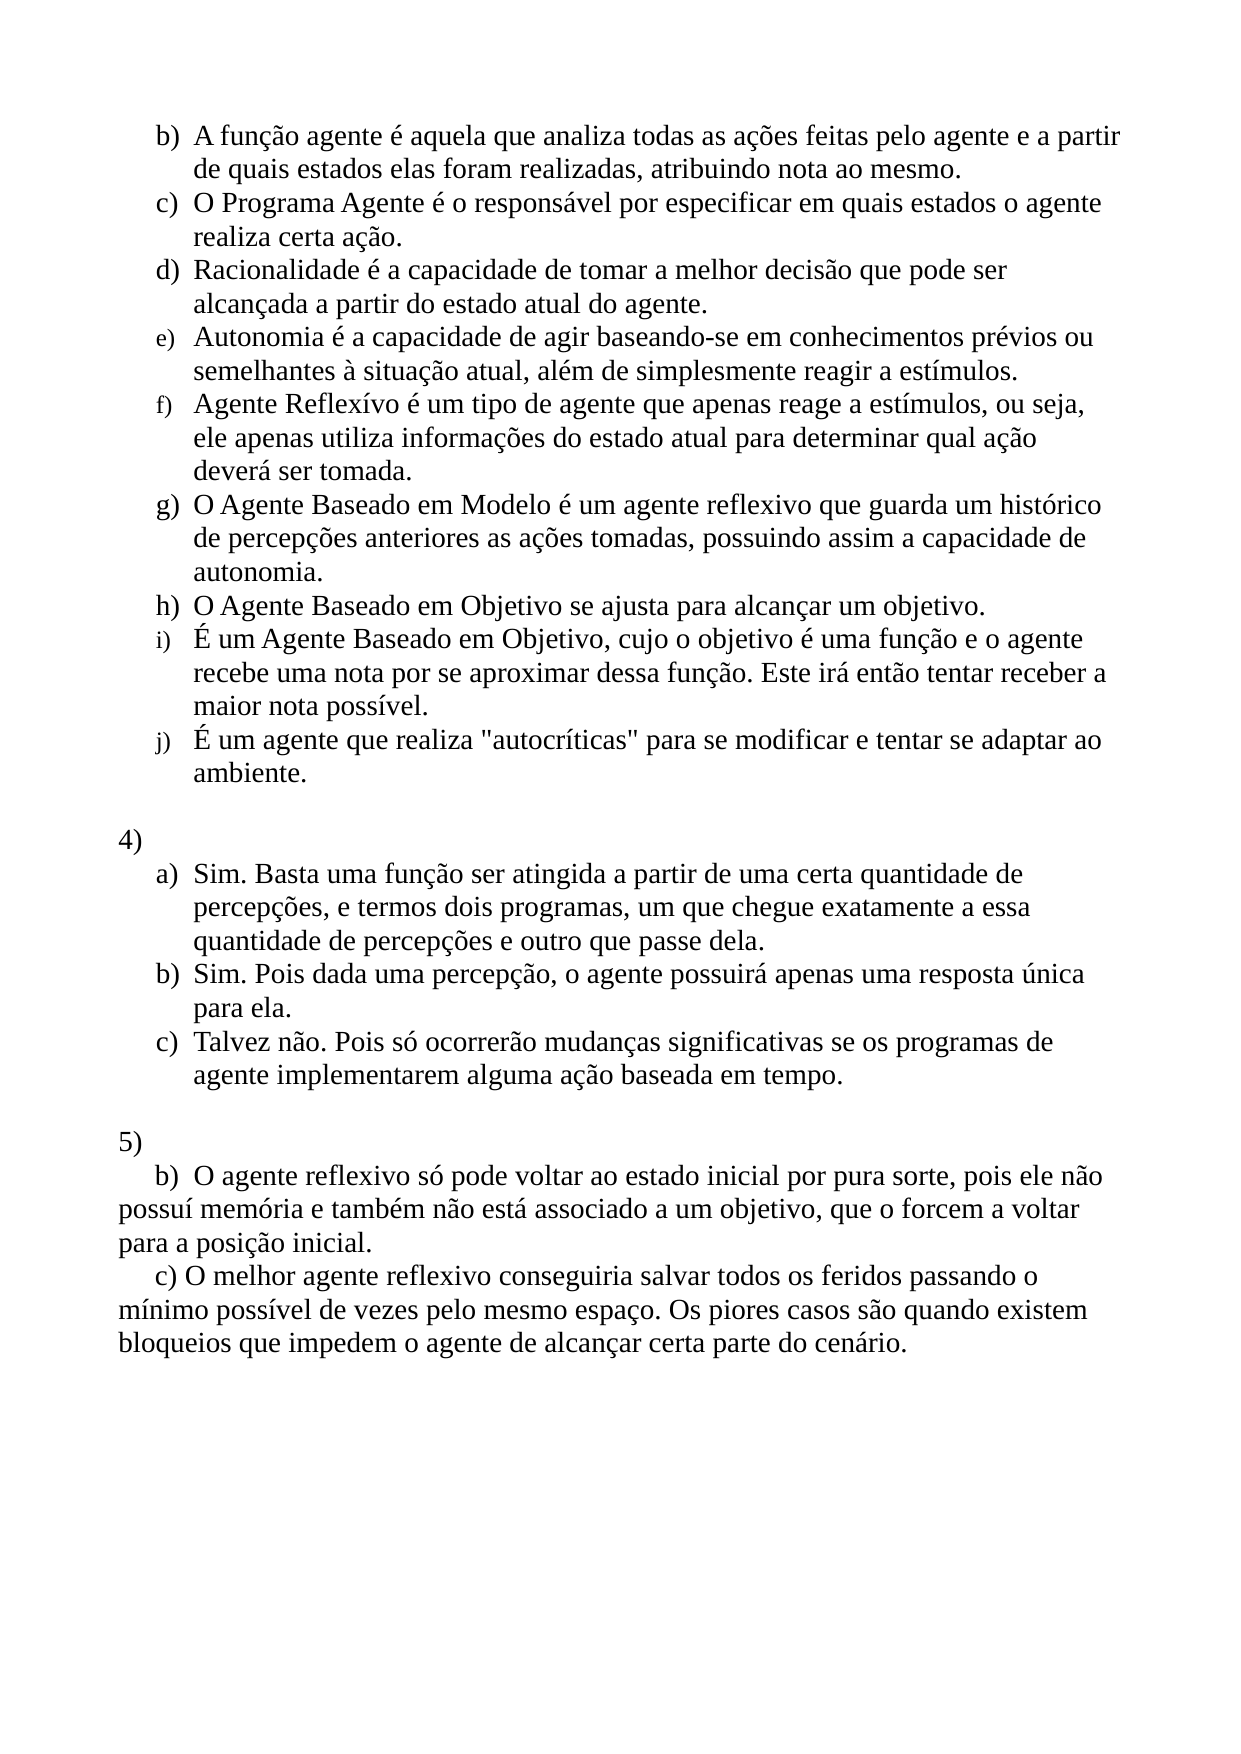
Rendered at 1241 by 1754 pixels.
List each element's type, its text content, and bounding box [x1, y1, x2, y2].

list Sim. Pois dada uma percepção, o agente possuirá apenas uma resposta única para ela. [156, 957, 1122, 1024]
text c) O melhor agente reflexivo conseguiria salvar todos os feridos passando o mínimo possível de vezes pelo mesmo espaço. Os piores casos são quando existem bloqueios que impedem o agente de alcançar certa parte do cenário. [118, 1258, 1122, 1359]
text 5) [118, 1124, 1122, 1158]
list O Agente Baseado em Objetivo se ajusta para alcançar um objetivo. [156, 588, 1122, 621]
list O Agente Baseado em Modelo é um agente reflexivo que guarda um histórico de percepções anteriores as ações tomadas, possuindo assim a capacidade de autonomia. [156, 487, 1122, 588]
list O Programa Agente é o responsável por especificar em quais estados o agente realiza certa ação. [156, 185, 1122, 252]
list Racionalidade é a capacidade de tomar a melhor decisão que pode ser alcançada a partir do estado atual do agente. [156, 252, 1122, 319]
list Agente Reflexívo é um tipo de agente que apenas reage a estímulos, ou seja, ele apenas utiliza informações do estado atual para determinar qual ação deverá ser tomada. [156, 386, 1122, 487]
list Autonomia é a capacidade de agir baseando-se em conhecimentos prévios ou semelhantes à situação atual, além de simplesmente reagir a estímulos. [156, 319, 1122, 386]
list É um Agente Baseado em Objetivo, cujo o objetivo é uma função e o agente recebe uma nota por se aproximar dessa função. Este irá então tentar receber a maior nota possível. [156, 621, 1122, 722]
text 4) [118, 822, 1122, 856]
list É um agente que realiza "autocríticas" para se modificar e tentar se adaptar ao ambiente. [156, 722, 1122, 789]
text b) O agente reflexivo só pode voltar ao estado inicial por pura sorte, pois ele não possuí memória e também não está associado a um objetivo, que o forcem a voltar para a posição inicial. [118, 1158, 1122, 1258]
list Sim. Basta uma função ser atingida a partir de uma certa quantidade de percepções, e termos dois programas, um que chegue exatamente a essa quantidade de percepções e outro que passe dela. [156, 856, 1122, 957]
list A função agente é aquela que analiza todas as ações feitas pelo agente e a partir de quais estados elas foram realizadas, atribuindo nota ao mesmo. [156, 118, 1122, 185]
list Talvez não. Pois só ocorrerão mudanças significativas se os programas de agente implementarem alguma ação baseada em tempo. [156, 1024, 1122, 1091]
